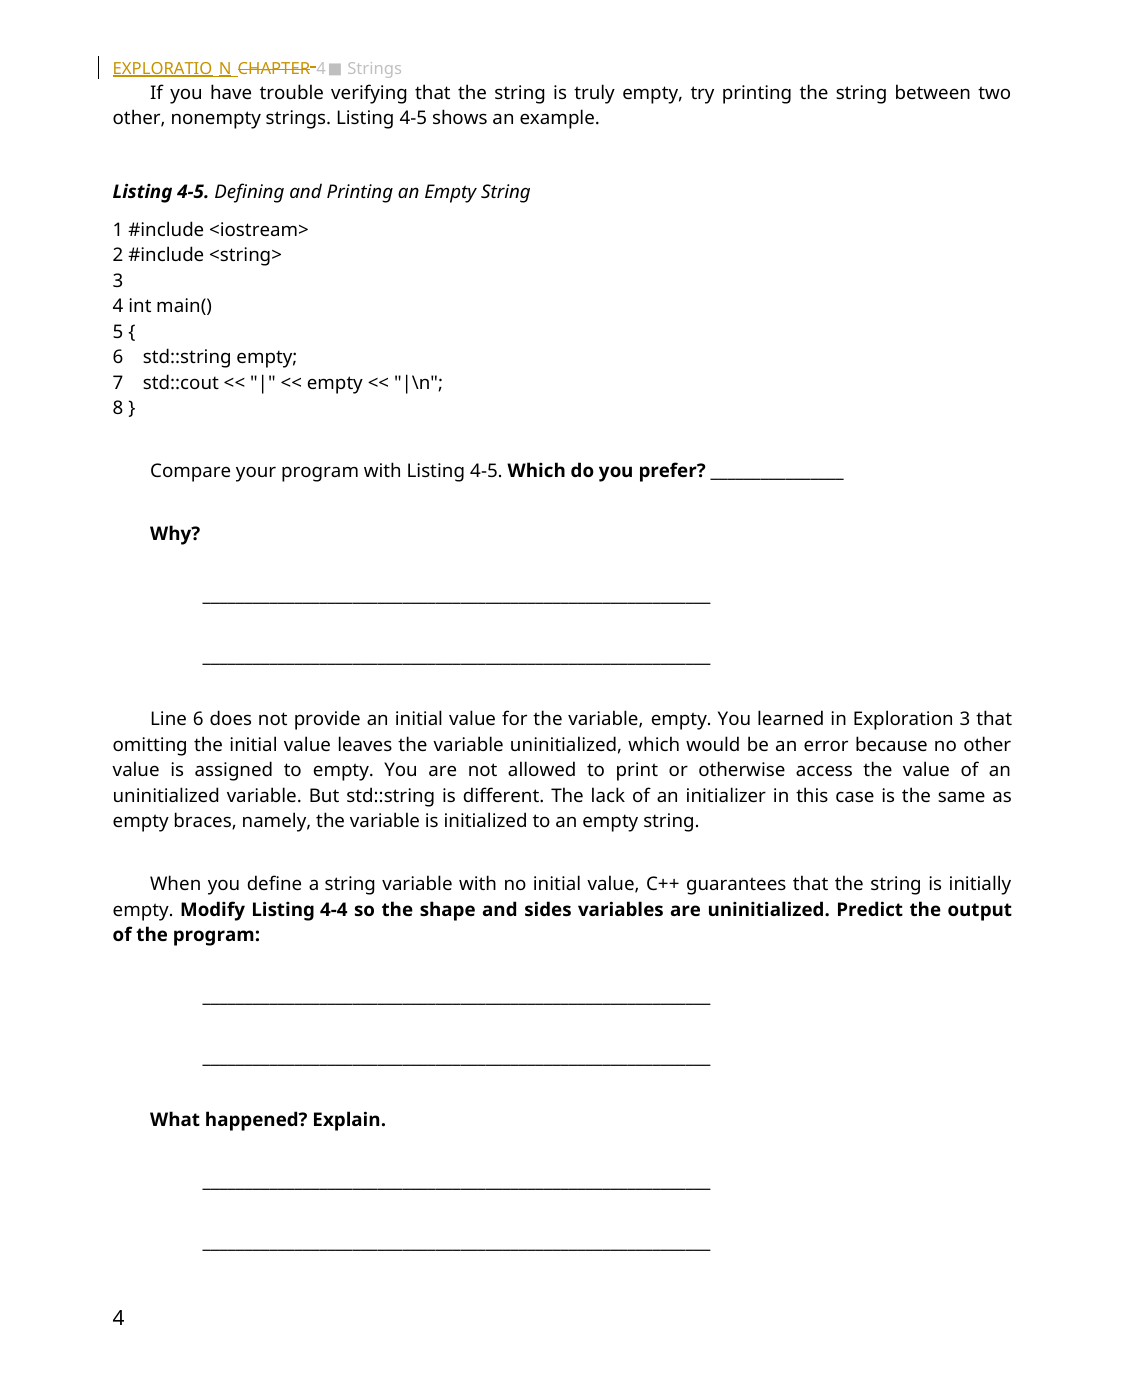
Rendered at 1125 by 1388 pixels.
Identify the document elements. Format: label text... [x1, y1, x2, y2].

list _____________________________________________________________ [202, 582, 1012, 607]
text 6 std::string empty; [112, 343, 1012, 369]
list _____________________________________________________________ [202, 983, 1012, 1008]
text 3 [112, 267, 1012, 292]
list _____________________________________________________________ [202, 1043, 1012, 1069]
text 7 std::cout << "|" << empty << "|\n"; [112, 369, 1012, 394]
text 1 #include <iostream> [112, 216, 1012, 241]
list _____________________________________________________________ [202, 642, 1012, 668]
list _____________________________________________________________ [202, 1167, 1012, 1193]
text 4 int main() [112, 292, 1012, 318]
text When you define a string variable with no initial value, C++ guarantees that the string is initially empty. Modify Listing 4‑4 so the shape and sides variables are uninitialized. Predict the output of the program: [112, 871, 1012, 947]
text Why? [112, 521, 1012, 546]
text 5 { [112, 318, 1012, 343]
list _____________________________________________________________ [202, 1228, 1012, 1254]
text If you have trouble verifying that the string is truly empty, try printing the string between two other, nonempty strings. Listing 4‑5 shows an example. [112, 79, 1012, 130]
text What happened? Explain. [112, 1107, 1012, 1132]
text 2 #include <string> [112, 241, 1012, 267]
text Listing 4-5. Defining and Printing an Empty String [112, 178, 1012, 203]
text Compare your program with Listing 4‑5. Which do you prefer? ________________ [112, 458, 1012, 483]
text Line 6 does not provide an initial value for the variable, empty. You learned in Exploration 3 that omitting the initial value leaves the variable uninitialized, which would be an error because no other value is assigned to empty. You are not allowed to print or otherwise access the value of an uninitialized variable. But std::string is different. The lack of an initializer in this case is the same as empty braces, namely, the variable is initialized to an empty string. [112, 706, 1012, 833]
text 8 } [112, 394, 1012, 420]
